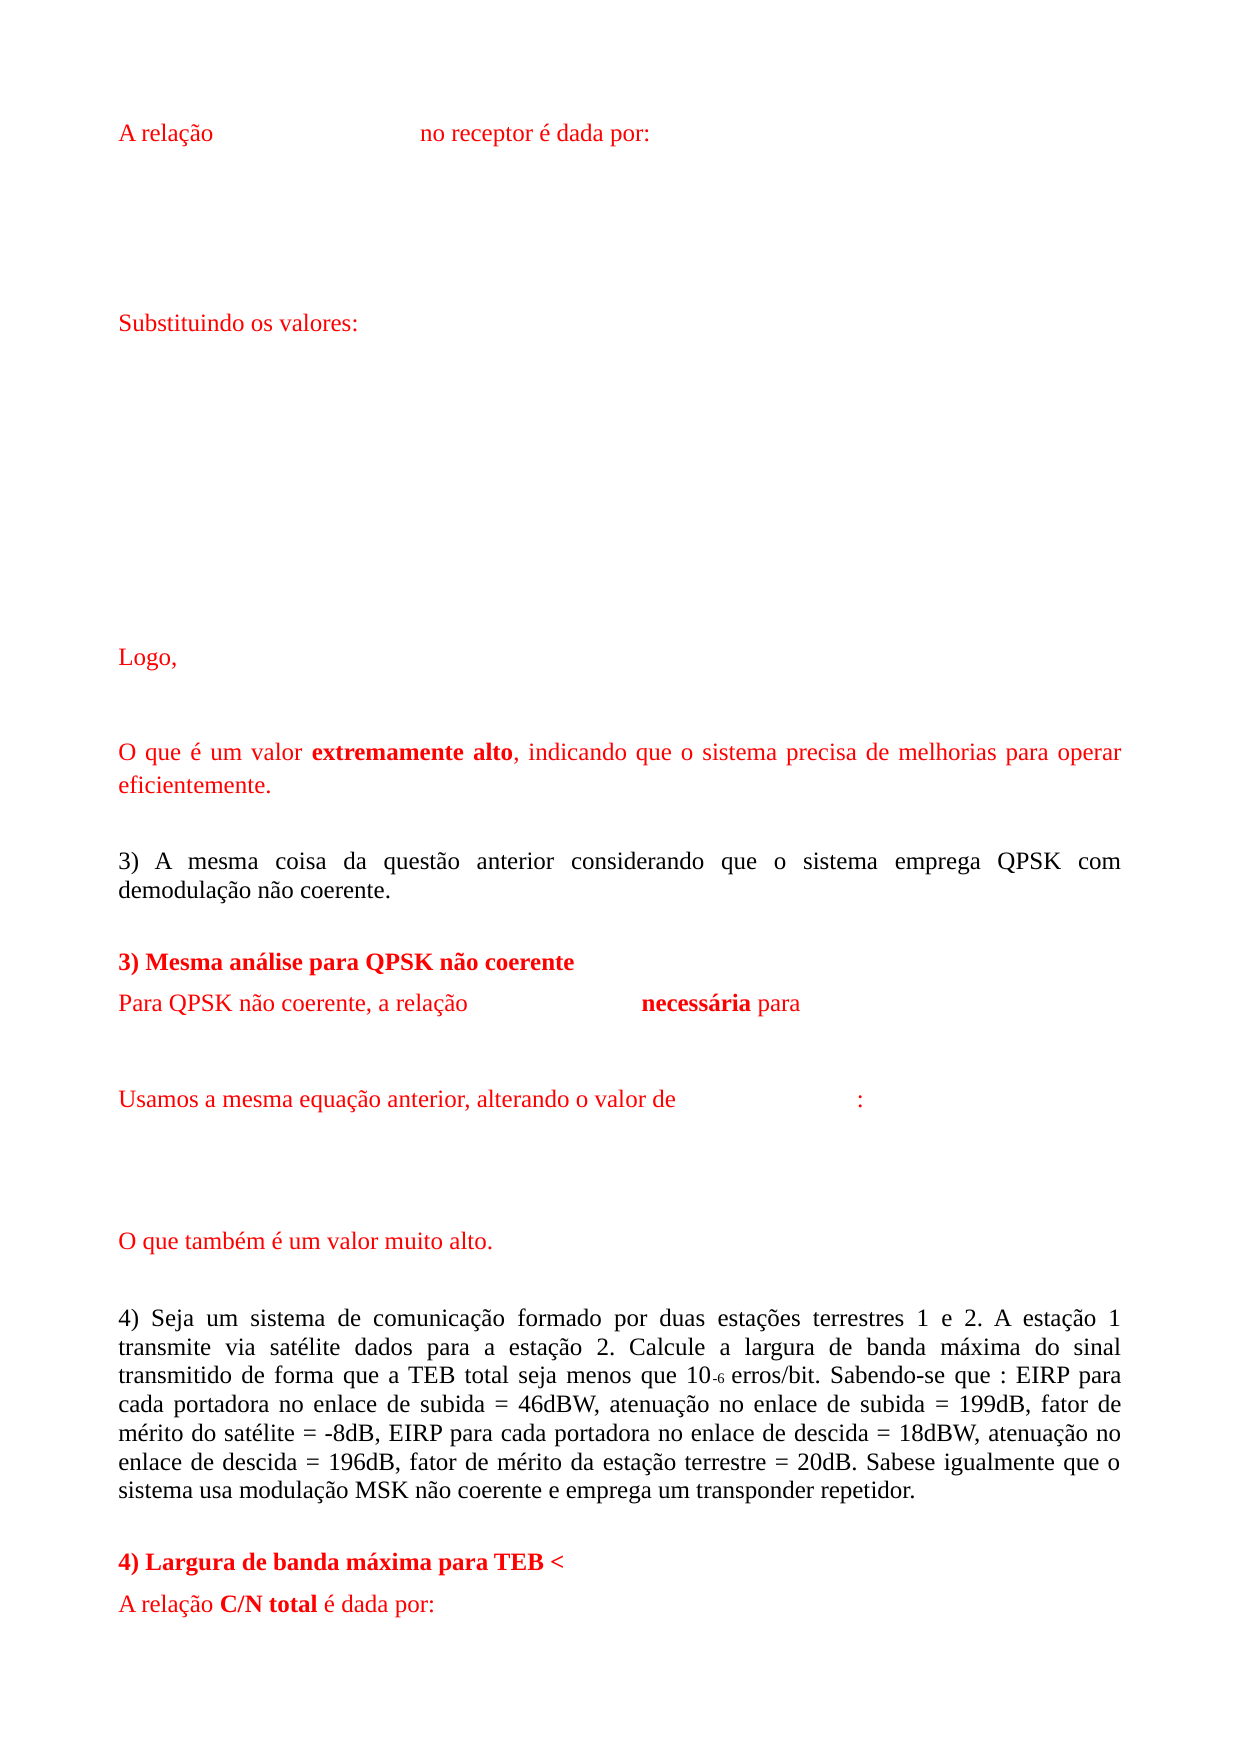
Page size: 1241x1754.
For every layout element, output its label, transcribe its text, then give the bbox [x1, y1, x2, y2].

text 3) A mesma coisa da questão anterior considerando que o sistema emprega QPSK com demodulação não coerente. [118, 846, 1122, 904]
subtitle 3) Mesma análise para QPSK não coerente [118, 947, 1122, 976]
text Para QPSK não coerente, a relação necessária para [118, 988, 1122, 1017]
text 4) Seja um sistema de comunicação formado por duas estações terrestres 1 e 2. A estação 1 transmite via satélite dados para a estação 2. Calcule a largura de banda máxima do sinal transmitido de forma que a TEB total seja menos que 10-6 erros/bit. Sabendo-se que : EIRP para cada portadora no enlace de subida = 46dBW, atenuação no enlace de subida = 199dB, fator de mérito do satélite = -8dB, EIRP para cada portadora no enlace de descida = 18dBW, atenuação no enlace de descida = 196dB, fator de mérito da estação terrestre = 20dB. Sabese igualmente que o sistema usa modulação MSK não coerente e emprega um transponder repetidor. [118, 1303, 1122, 1504]
text Logo, [118, 642, 1122, 671]
text Substituindo os valores: [118, 308, 1122, 337]
subtitle 4) Largura de banda máxima para TEB < [118, 1547, 1122, 1576]
text A relação no receptor é dada por: [118, 118, 1122, 147]
text A relação C/N total é dada por: [118, 1589, 1122, 1617]
text Usamos a mesma equação anterior, alterando o valor de : [118, 1084, 1122, 1112]
text O que é um valor extremamente alto, indicando que o sistema precisa de melhorias para operar eficientemente. [118, 737, 1122, 799]
text O que também é um valor muito alto. [118, 1226, 1122, 1255]
